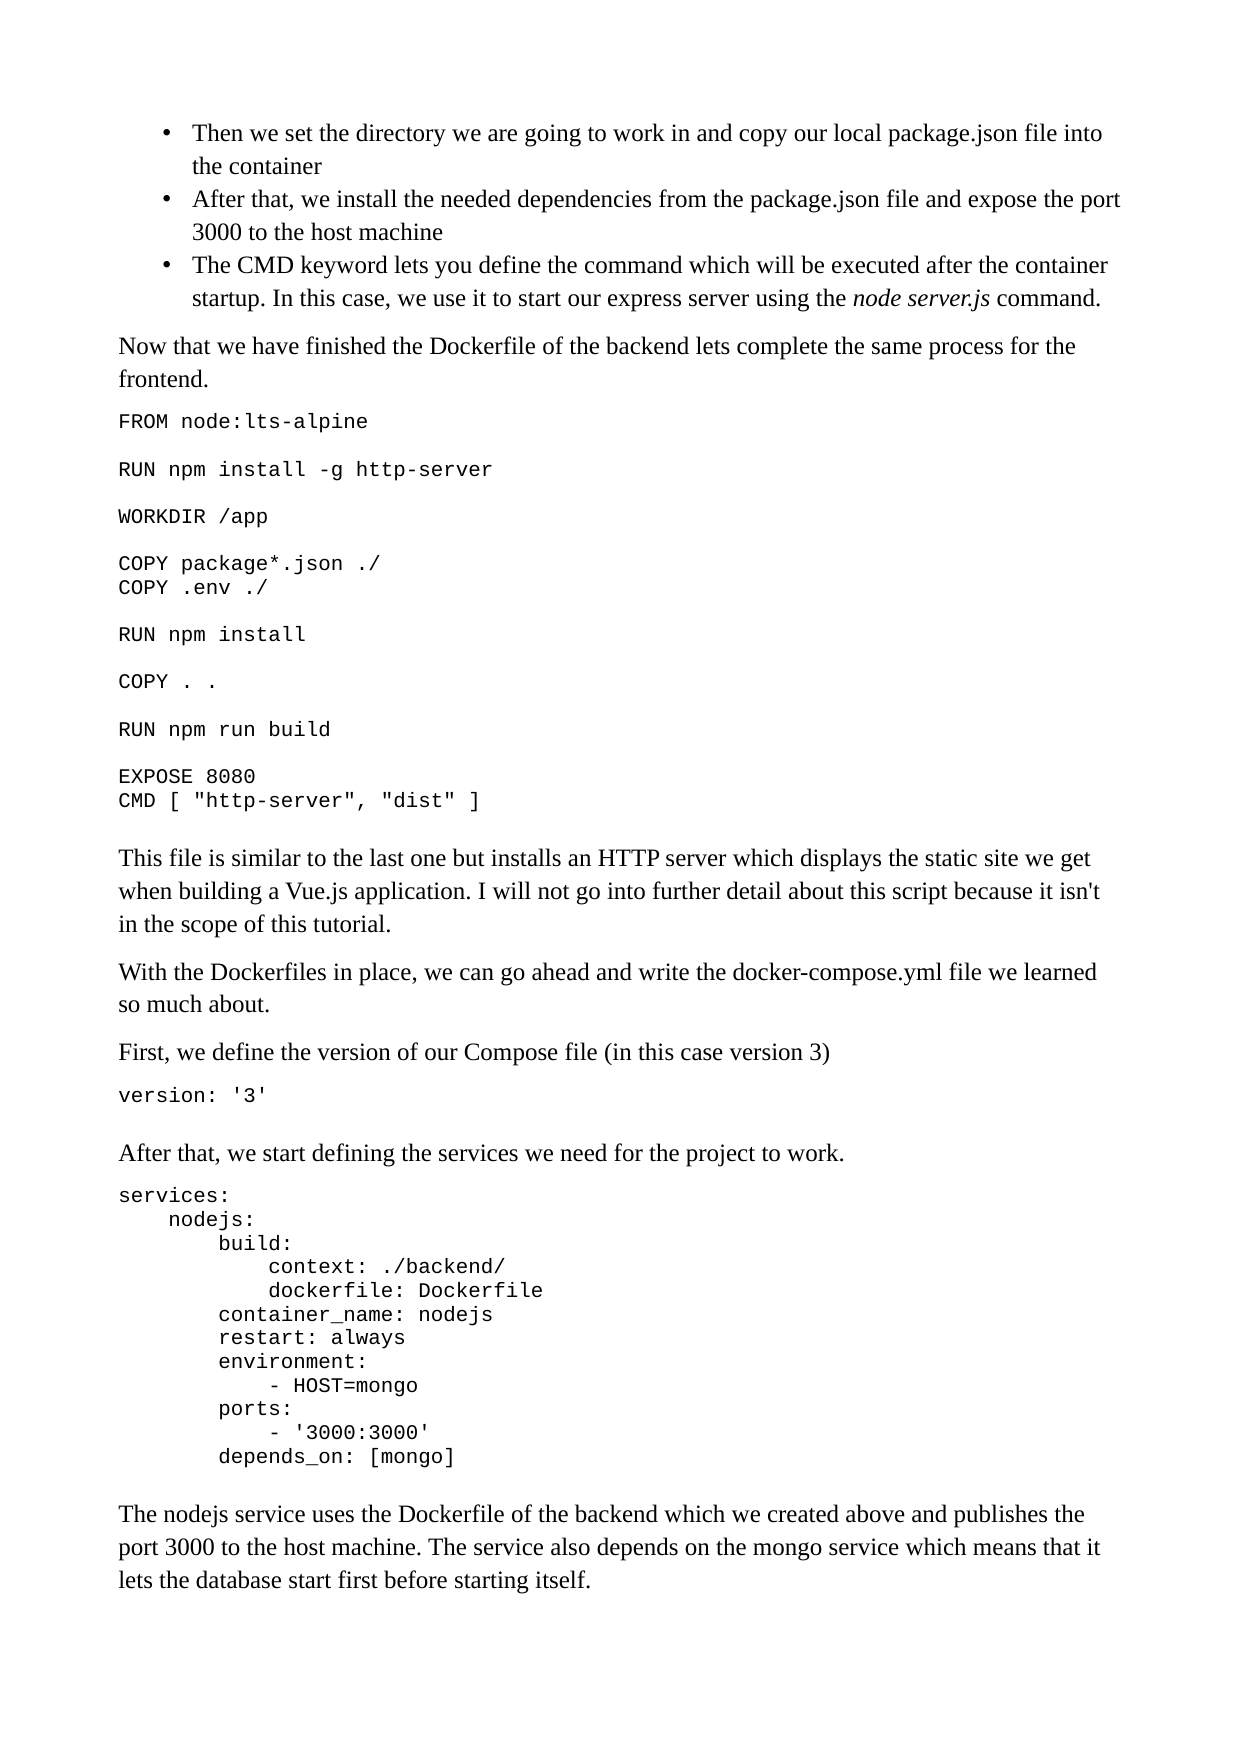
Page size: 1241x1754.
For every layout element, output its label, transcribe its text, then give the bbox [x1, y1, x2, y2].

text services: [118, 1186, 1122, 1209]
text build: [118, 1233, 1122, 1256]
list The CMD keyword lets you define the command which will be executed after the container startup. In this case, we use it to start our express server using the node server.js command. [162, 250, 1122, 312]
text RUN npm install [118, 624, 1122, 648]
list Then we set the directory we are going to work in and copy our local package.json file into the container [162, 118, 1122, 180]
text restart: always [118, 1327, 1122, 1351]
text This file is similar to the last one but installs an HTTP server which displays the static site we get when building a Vue.js application. I will not go into further detail about this script because it isn't in the scope of this tutorial. [118, 843, 1122, 938]
text WORKDIR /app [118, 506, 1122, 530]
text container_name: nodejs [118, 1304, 1122, 1327]
text dockerfile: Dockerfile [118, 1280, 1122, 1304]
text context: ./backend/ [118, 1256, 1122, 1280]
text FROM node:lts-alpine [118, 411, 1122, 435]
text COPY package*.json ./ [118, 553, 1122, 577]
text RUN npm run build [118, 719, 1122, 742]
text With the Dockerfiles in place, we can go ahead and write the docker-compose.yml file we learned so much about. [118, 957, 1122, 1018]
text environment: [118, 1351, 1122, 1375]
text The nodejs service uses the Dockerfile of the backend which we created above and publishes the port 3000 to the host machine. The service also depends on the mongo service which means that it lets the database start first before starting itself. [118, 1499, 1122, 1593]
text COPY . . [118, 672, 1122, 695]
text Now that we have finished the Dockerfile of the backend lets complete the same process for the frontend. [118, 331, 1122, 393]
text CMD [ "http-server", "dist" ] [118, 790, 1122, 813]
text - '3000:3000' [118, 1422, 1122, 1446]
text version: '3' [118, 1085, 1122, 1108]
list After that, we install the needed dependencies from the package.json file and expose the port 3000 to the host machine [162, 184, 1122, 246]
text RUN npm install -g http-server [118, 459, 1122, 482]
text After that, we start defining the services we need for the project to work. [118, 1138, 1122, 1167]
text nodejs: [118, 1209, 1122, 1233]
text - HOST=mongo [118, 1375, 1122, 1398]
text depends_on: [mongo] [118, 1446, 1122, 1469]
text ports: [118, 1398, 1122, 1422]
text EXPOSE 8080 [118, 766, 1122, 790]
text COPY .env ./ [118, 577, 1122, 601]
text First, we define the version of our Compose file (in this case version 3) [118, 1037, 1122, 1066]
